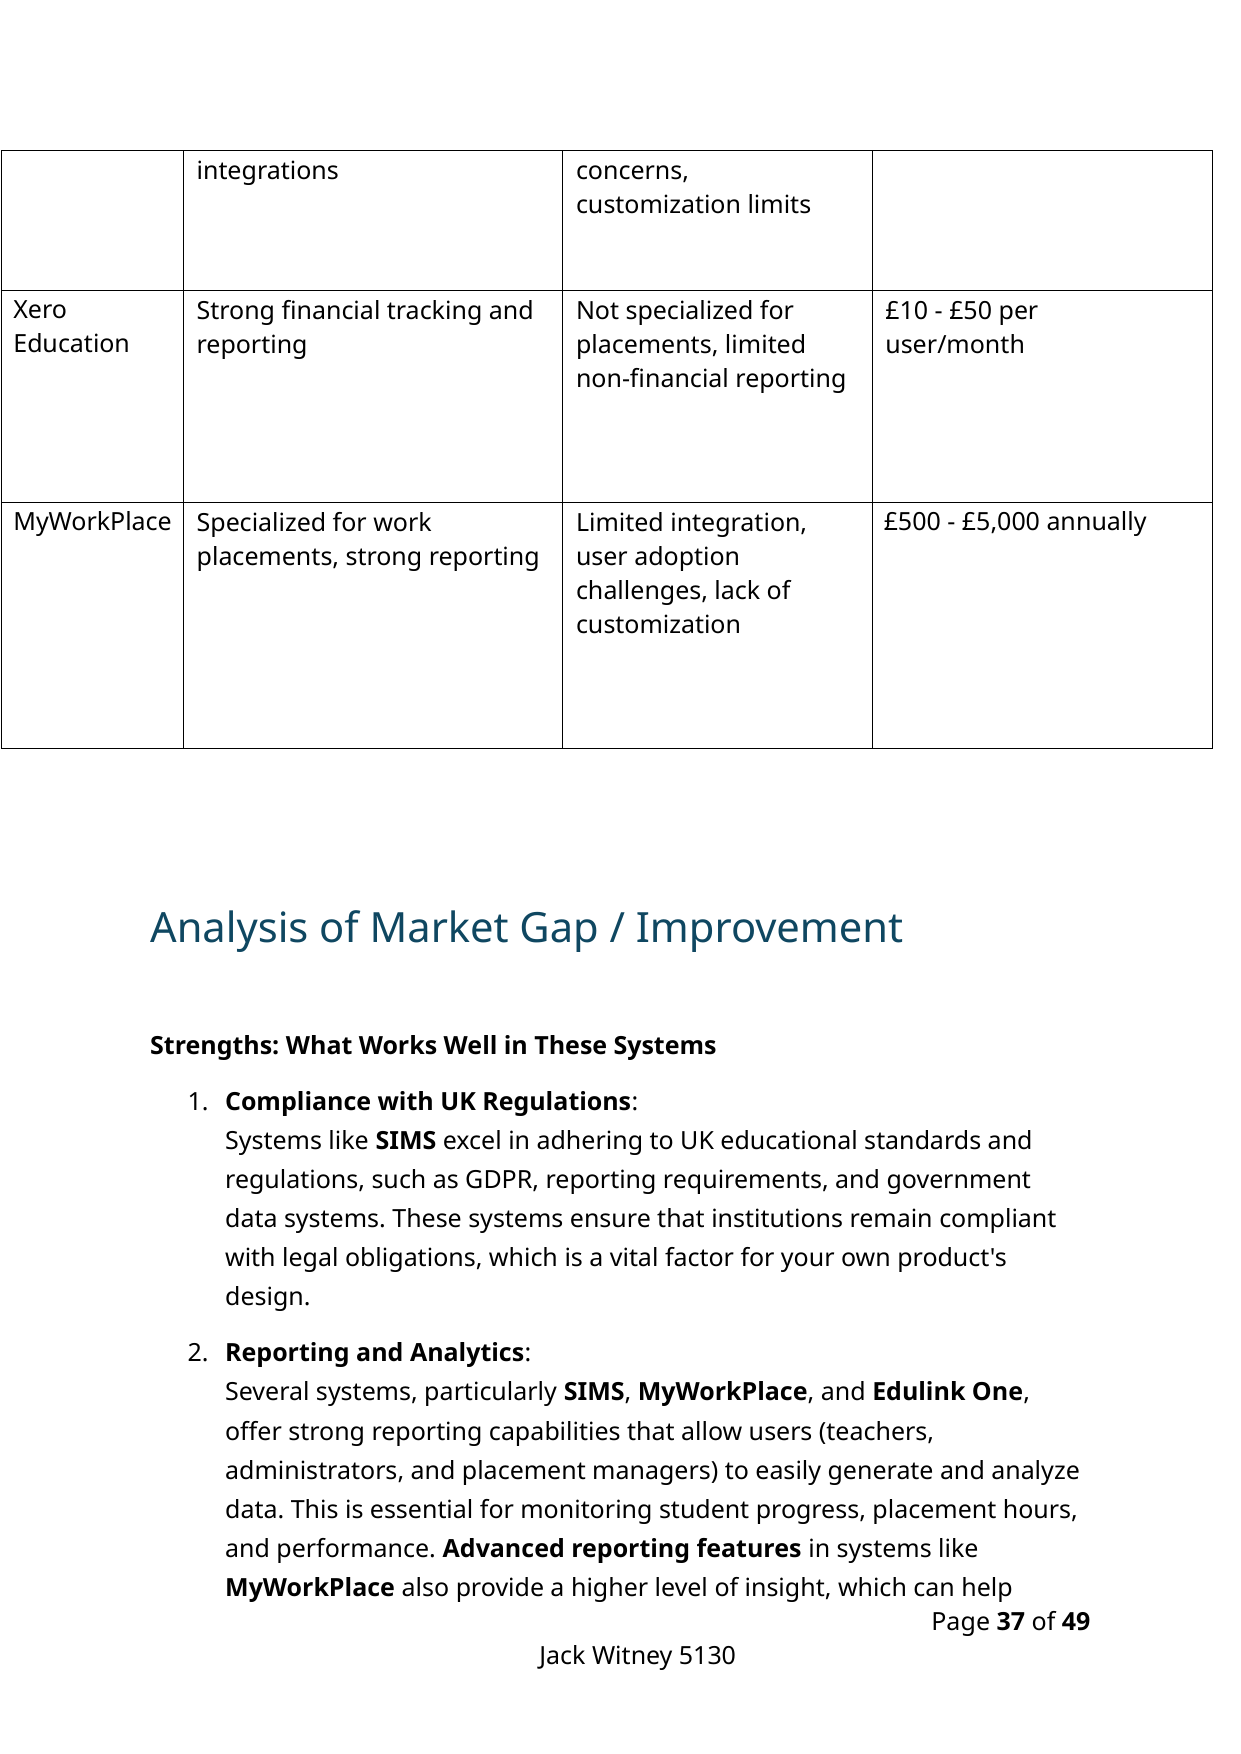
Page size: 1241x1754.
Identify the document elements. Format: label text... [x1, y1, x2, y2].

table_header Specialized for work placements, strong reporting [195, 503, 552, 574]
table_cell [873, 291, 1212, 502]
table_header [195, 188, 205, 225]
table_cell Xero Education [2, 291, 183, 502]
table_cell [563, 151, 872, 290]
table_header £10 - £50 per user/month [884, 291, 1164, 363]
table_header [574, 643, 584, 680]
table_cell [563, 503, 872, 748]
list Reporting and Analytics: Several systems, particularly SIMS, MyWorkPlace, and Edulink One, offer strong reporting capabilities that allow users (teachers, administrators, and placement managers) to easily generate and analyze data. This is essential for monitoring student progress, placement hours, and performance. Advanced reporting features in systems like MyWorkPlace also provide a higher level of insight, which can help [187, 1335, 1090, 1604]
table_cell [184, 151, 562, 290]
table_header [574, 397, 584, 434]
table_header [195, 363, 205, 400]
list Compliance with UK Regulations: Systems like SIMS excel in adhering to UK educational standards and regulations, such as GDPR, reporting requirements, and government data systems. These systems ensure that institutions remain compliant with legal obligations, which is a vital factor for your own product's design. [187, 1083, 1090, 1313]
table_header Not specialized for placements, limited non-financial reporting [574, 291, 861, 397]
text Strengths: What Works Well in These Systems [150, 1027, 1090, 1061]
table_header integrations [195, 151, 552, 188]
table_header [884, 363, 893, 400]
table_cell [184, 503, 562, 748]
subtitle Analysis of Market Gap / Improvement [150, 898, 1090, 955]
table_header Limited integration, user adoption challenges, lack of customization [574, 503, 861, 642]
table_cell £500 - £5,000 annually [873, 503, 1212, 748]
table_header [195, 574, 205, 612]
table_cell [873, 151, 1212, 290]
table_cell MyWorkPlace [2, 503, 183, 748]
table_cell [563, 291, 872, 502]
table_header [884, 151, 893, 188]
table_header concerns, customization limits [574, 151, 861, 222]
table_cell [2, 151, 183, 290]
table_cell [184, 291, 562, 502]
table_header [574, 222, 584, 259]
table_header Strong financial tracking and reporting [195, 291, 552, 363]
